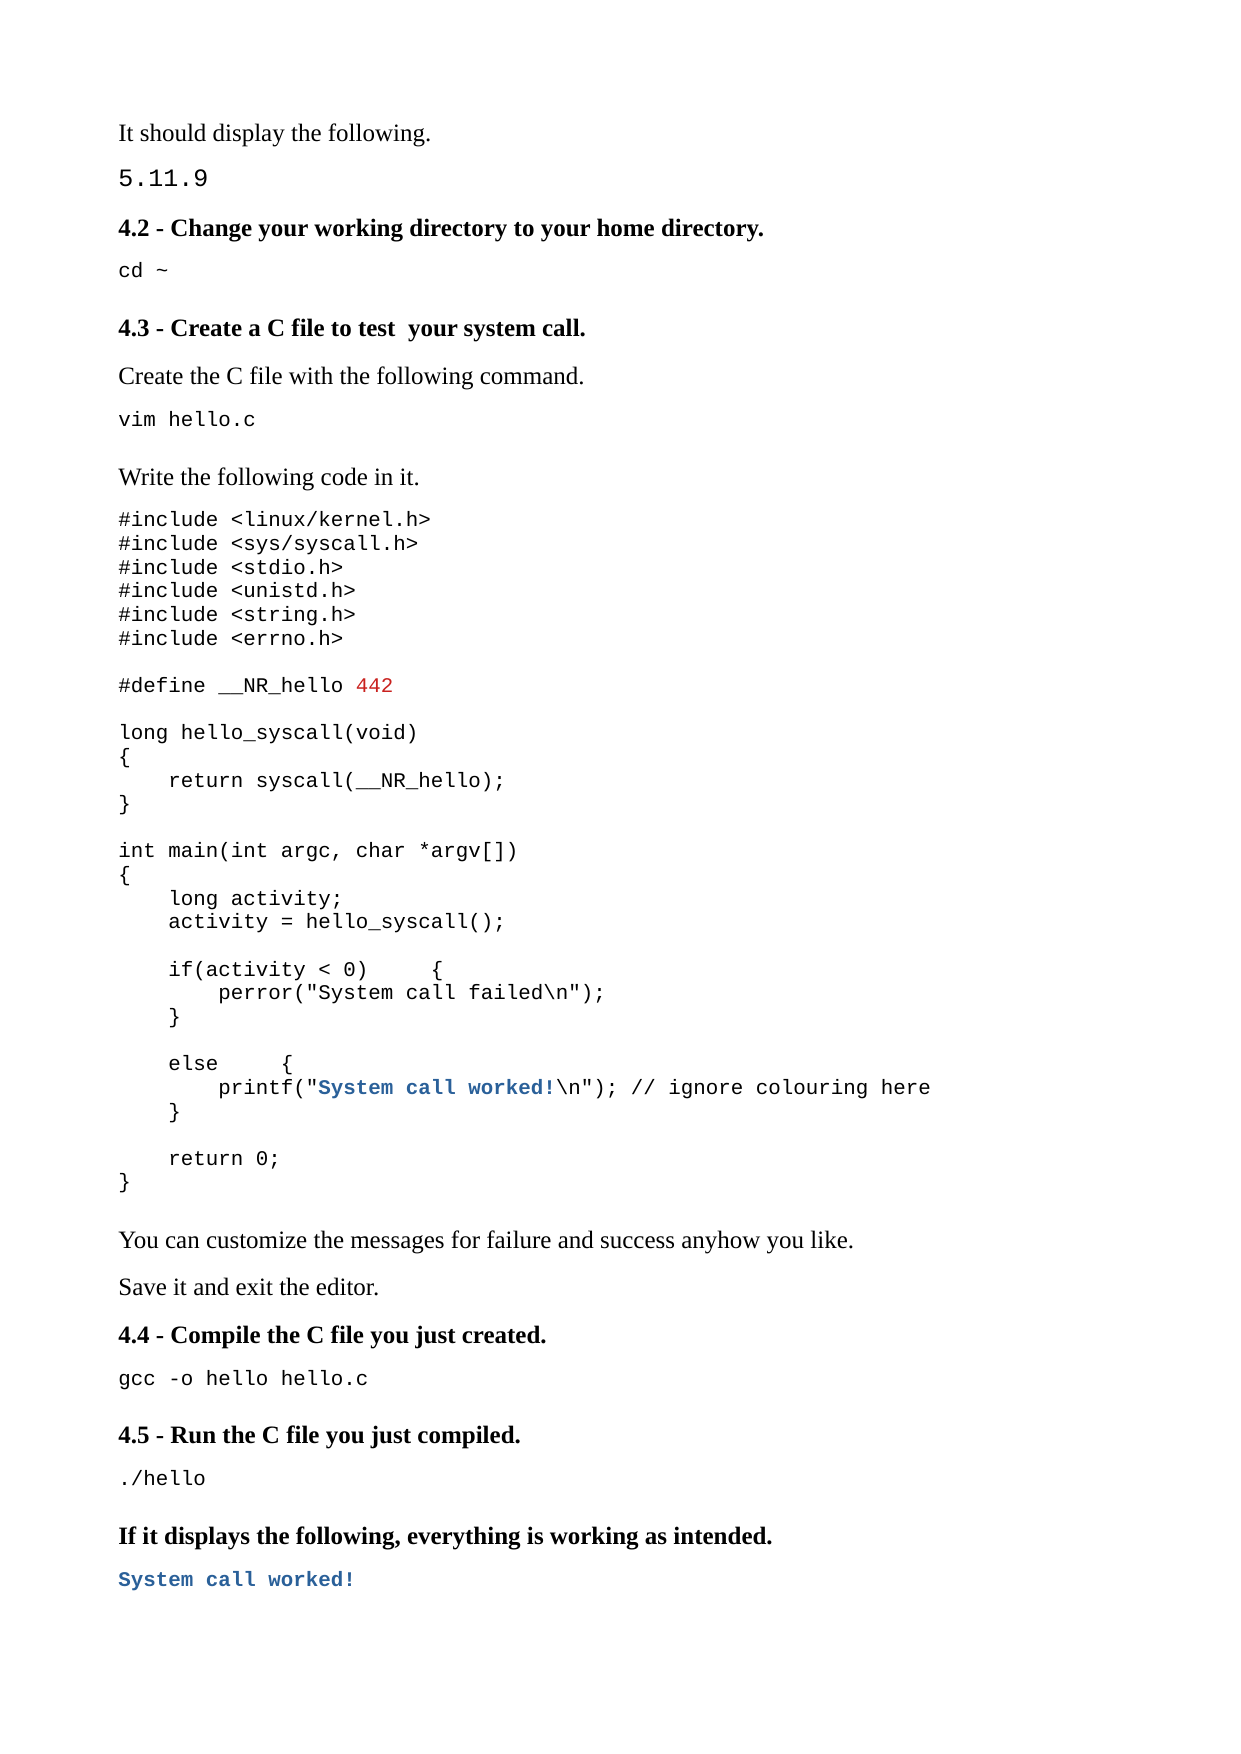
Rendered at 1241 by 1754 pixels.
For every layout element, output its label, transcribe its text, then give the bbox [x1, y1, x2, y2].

text } [118, 1172, 1122, 1195]
text cd ~ [118, 260, 1122, 284]
text #include <unistd.h> [118, 580, 1122, 604]
text gcc -o hello hello.c [118, 1367, 1122, 1391]
text It should display the following. [118, 118, 1122, 147]
text long hello_syscall(void) [118, 722, 1122, 746]
text } [118, 1006, 1122, 1030]
text ./hello [118, 1468, 1122, 1492]
text 4.3 - Create a C file to test your system call. [118, 313, 1122, 342]
text long activity; [118, 888, 1122, 911]
text 5.11.9 [118, 166, 1122, 194]
text You can customize the messages for failure and success anyhow you like. [118, 1225, 1122, 1253]
text int main(int argc, char *argv[]) [118, 841, 1122, 864]
text 4.5 - Run the C file you just compiled. [118, 1421, 1122, 1449]
text { [118, 864, 1122, 888]
text } [118, 1101, 1122, 1124]
text else { [118, 1053, 1122, 1077]
text } [118, 793, 1122, 817]
text #include <stdio.h> [118, 557, 1122, 580]
text if(activity < 0) { [118, 959, 1122, 982]
text #include <linux/kernel.h> [118, 509, 1122, 533]
text { [118, 746, 1122, 769]
text perror("System call failed\n"); [118, 982, 1122, 1006]
text System call worked! [118, 1569, 1122, 1593]
text Write the following code in it. [118, 462, 1122, 491]
text return syscall(__NR_hello); [118, 769, 1122, 793]
text Save it and exit the editor. [118, 1272, 1122, 1301]
text 4.4 - Compile the C file you just created. [118, 1320, 1122, 1349]
text vim hello.c [118, 409, 1122, 432]
text activity = hello_syscall(); [118, 911, 1122, 935]
text return 0; [118, 1148, 1122, 1172]
text #include <string.h> [118, 604, 1122, 628]
text #include <errno.h> [118, 628, 1122, 651]
text printf("System call worked!\n"); // ignore colouring here [118, 1077, 1122, 1101]
text Create the C file with the following command. [118, 361, 1122, 390]
text If it displays the following, everything is working as intended. [118, 1521, 1122, 1550]
text #define __NR_hello 442 [118, 675, 1122, 699]
text #include <sys/syscall.h> [118, 533, 1122, 557]
text 4.2 - Change your working directory to your home directory. [118, 213, 1122, 242]
